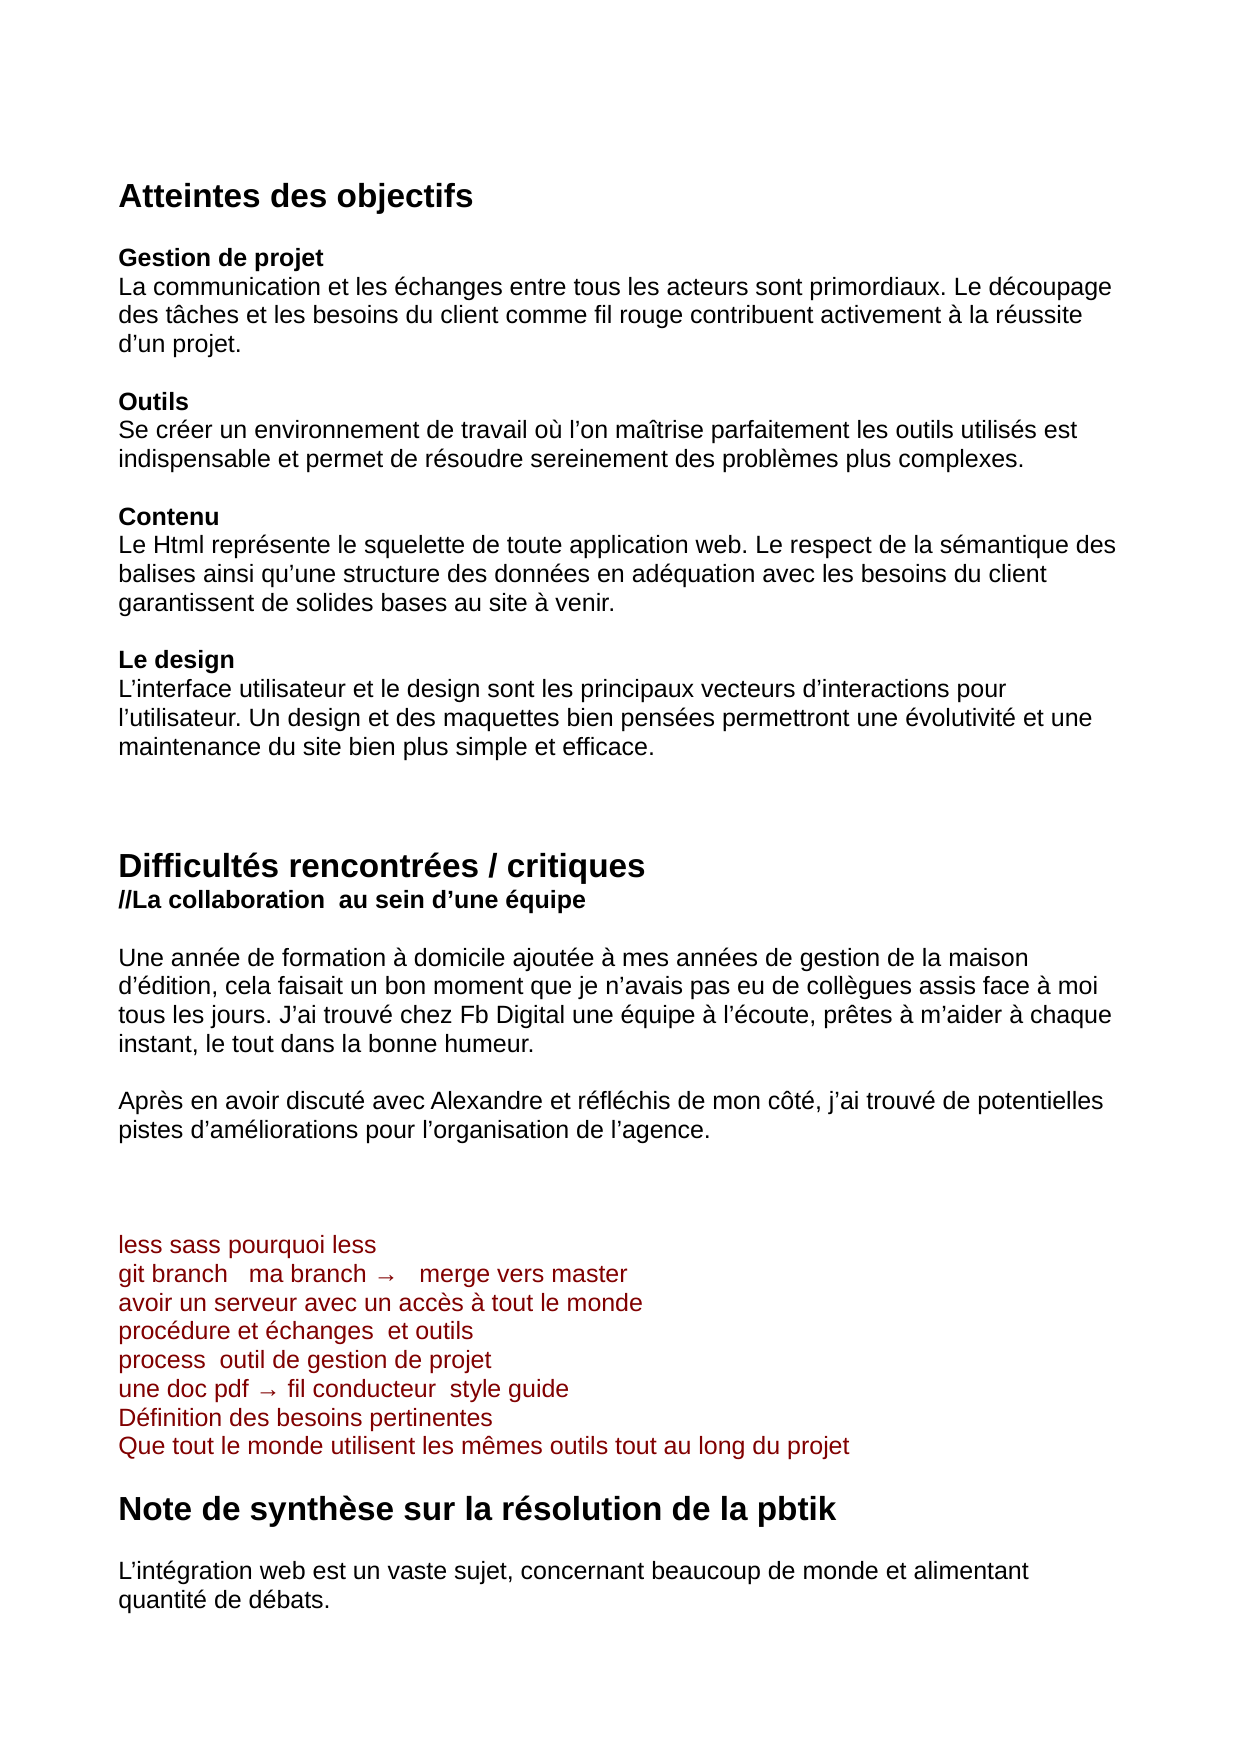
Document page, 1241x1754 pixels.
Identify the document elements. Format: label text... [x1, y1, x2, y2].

text L’intégration web est un vaste sujet, concernant beaucoup de monde et alimentant quantité de débats. [118, 1556, 1122, 1613]
text Gestion de projet [118, 243, 1122, 272]
text Une année de formation à domicile ajoutée à mes années de gestion de la maison d’édition, cela faisait un bon moment que je n’avais pas eu de collègues assis face à moi tous les jours. J’ai trouvé chez Fb Digital une équipe à l’écoute, prêtes à m’aider à chaque instant, le tout dans la bonne humeur. [118, 942, 1122, 1057]
text Le design [118, 645, 1122, 674]
text Difficultés rencontrées / critiques [118, 847, 1122, 885]
text une doc pdf → fil conducteur style guide [118, 1374, 1122, 1402]
text Contenu [118, 502, 1122, 530]
text L’interface utilisateur et le design sont les principaux vecteurs d’interactions pour l’utilisateur. Un design et des maquettes bien pensées permettront une évolutivité et une maintenance du site bien plus simple et efficace. [118, 674, 1122, 760]
text Note de synthèse sur la résolution de la pbtik [118, 1489, 1122, 1527]
text Que tout le monde utilisent les mêmes outils tout au long du projet [118, 1431, 1122, 1460]
text git branch ma branch → merge vers master [118, 1259, 1122, 1287]
text Atteintes des objectifs [118, 176, 1122, 214]
text Se créer un environnement de travail où l’on maîtrise parfaitement les outils utilisés est indispensable et permet de résoudre sereinement des problèmes plus complexes. [118, 415, 1122, 473]
text avoir un serveur avec un accès à tout le monde [118, 1287, 1122, 1316]
text less sass pourquoi less [118, 1230, 1122, 1259]
text //La collaboration au sein d’une équipe [118, 885, 1122, 914]
text La communication et les échanges entre tous les acteurs sont primordiaux. Le découpage des tâches et les besoins du client comme fil rouge contribuent activement à la réussite d’un projet. [118, 272, 1122, 358]
text Définition des besoins pertinentes [118, 1402, 1122, 1431]
text Le Html représente le squelette de toute application web. Le respect de la sémantique des balises ainsi qu’une structure des données en adéquation avec les besoins du client garantissent de solides bases au site à venir. [118, 530, 1122, 617]
text procédure et échanges et outils [118, 1316, 1122, 1345]
text Après en avoir discuté avec Alexandre et réfléchis de mon côté, j’ai trouvé de potentielles pistes d’améliorations pour l’organisation de l’agence. [118, 1086, 1122, 1144]
text Outils [118, 387, 1122, 415]
text process outil de gestion de projet [118, 1345, 1122, 1374]
